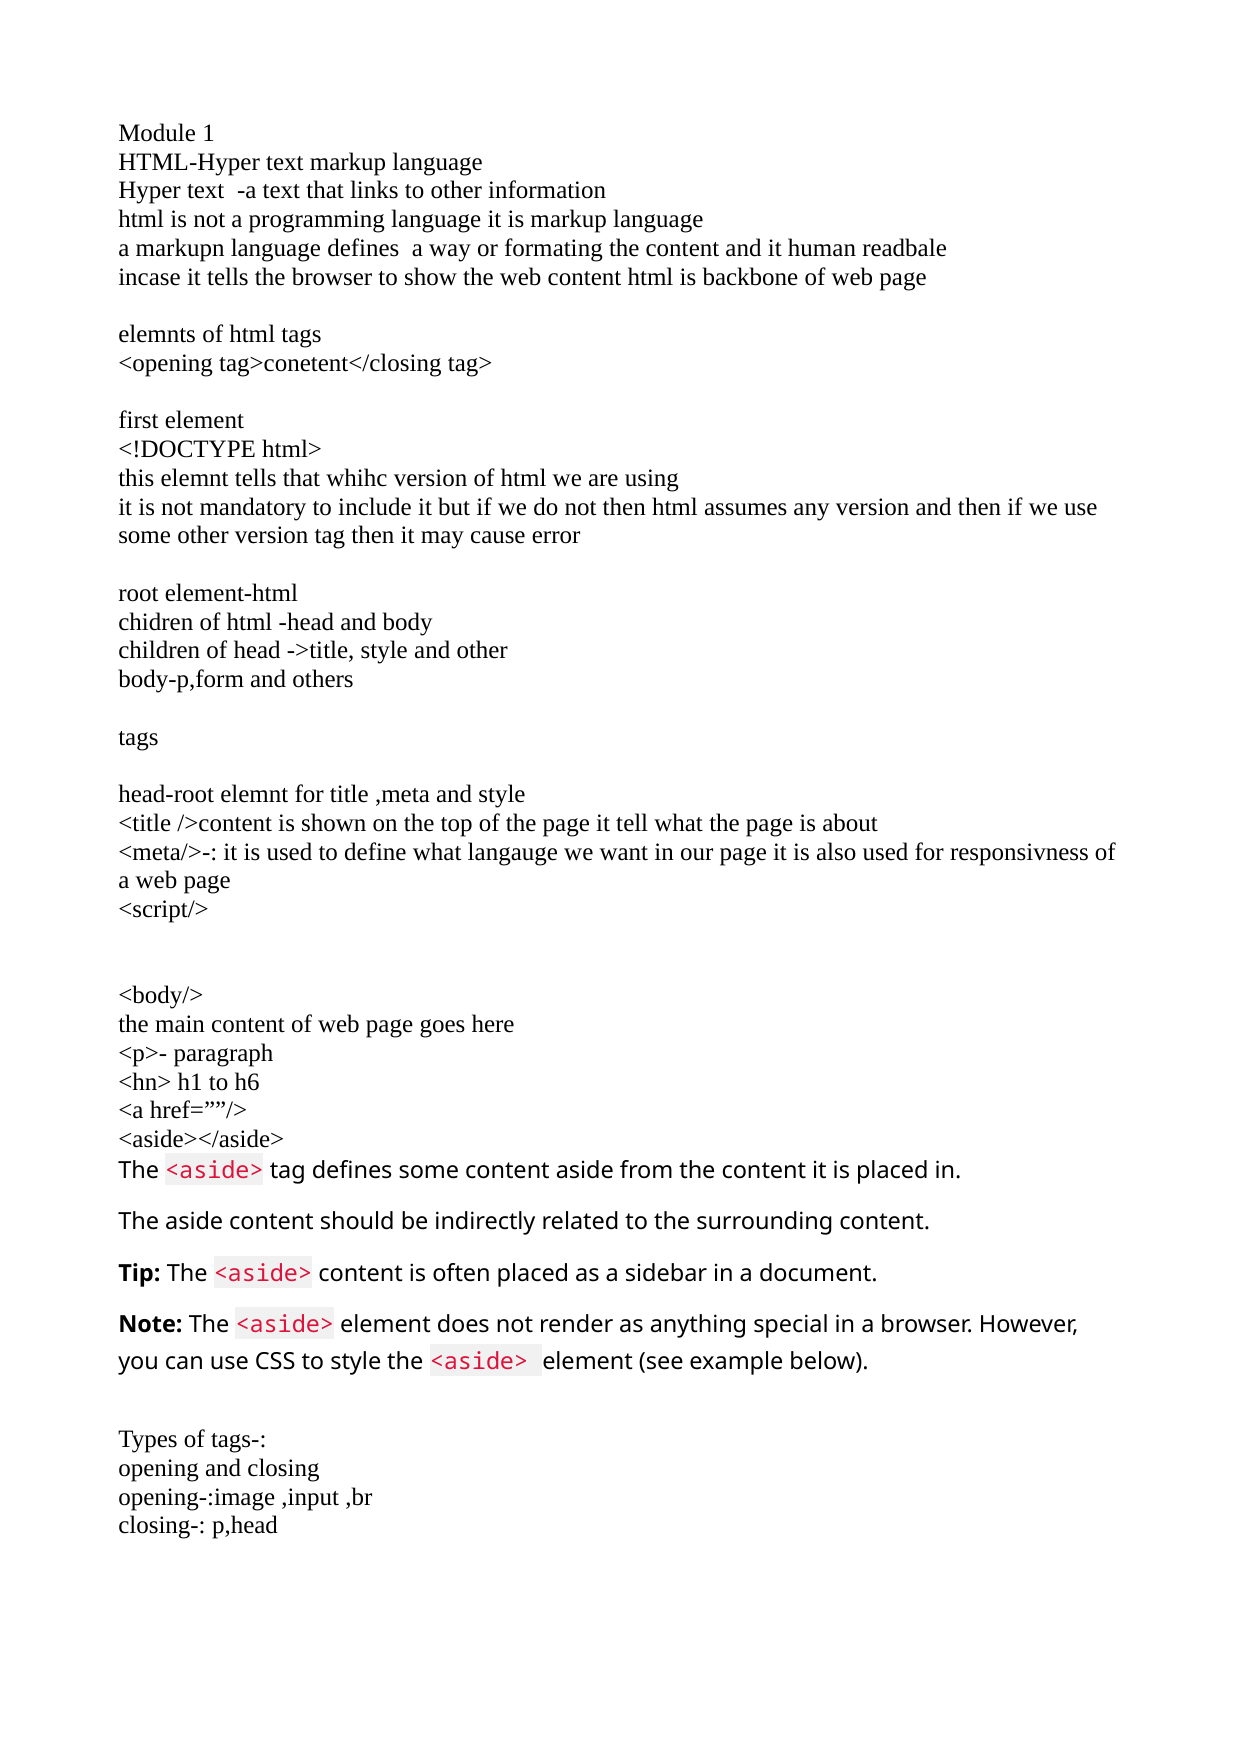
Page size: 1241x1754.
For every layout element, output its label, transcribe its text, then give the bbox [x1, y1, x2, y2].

text HTML-Hyper text markup language [118, 147, 1122, 176]
text elemnts of html tags [118, 319, 1122, 348]
text <aside></aside> [118, 1124, 1122, 1153]
text Types of tags-: [118, 1424, 1122, 1453]
text it is not mandatory to include it but if we do not then html assumes any version and then if we use some other version tag then it may cause error [118, 492, 1122, 549]
text Module 1 [118, 118, 1122, 147]
text this elemnt tells that whihc version of html we are using [118, 463, 1122, 492]
text <a href=””/> [118, 1096, 1122, 1124]
text <body/> [118, 981, 1122, 1009]
text the main content of web page goes here [118, 1009, 1122, 1038]
text body-p,form and others [118, 664, 1122, 693]
text a markupn language defines a way or formating the content and it human readbale [118, 233, 1122, 262]
text <meta/>-: it is used to define what langauge we want in our page it is also used for responsivness of a web page [118, 837, 1122, 894]
text chidren of html -head and body [118, 607, 1122, 636]
text <title />content is shown on the top of the page it tell what the page is about [118, 808, 1122, 837]
text The aside content should be indirectly related to the surrounding content. [118, 1204, 1122, 1236]
text Note: The <aside> element does not render as anything special in a browser. However, you can use CSS to style the <aside> element (see example below). [118, 1307, 1122, 1376]
text first element [118, 406, 1122, 434]
text Hyper text -a text that links to other information [118, 176, 1122, 204]
text opening and closing [118, 1453, 1122, 1482]
text The <aside> tag defines some content aside from the content it is placed in. [118, 1153, 1122, 1185]
text <script/> [118, 894, 1122, 923]
text <opening tag>conetent</closing tag> [118, 348, 1122, 377]
text closing-: p,head [118, 1510, 1122, 1539]
text <!DOCTYPE html> [118, 434, 1122, 463]
text tags [118, 722, 1122, 751]
text <hn> h1 to h6 [118, 1067, 1122, 1096]
text incase it tells the browser to show the web content html is backbone of web page [118, 262, 1122, 291]
text <p>- paragraph [118, 1038, 1122, 1067]
text html is not a programming language it is markup language [118, 204, 1122, 233]
text opening-:image ,input ,br [118, 1482, 1122, 1510]
text head-root elemnt for title ,meta and style [118, 779, 1122, 808]
text root element-html [118, 578, 1122, 607]
text children of head ->title, style and other [118, 636, 1122, 664]
text Tip: The <aside> content is often placed as a sidebar in a document. [118, 1256, 1122, 1288]
